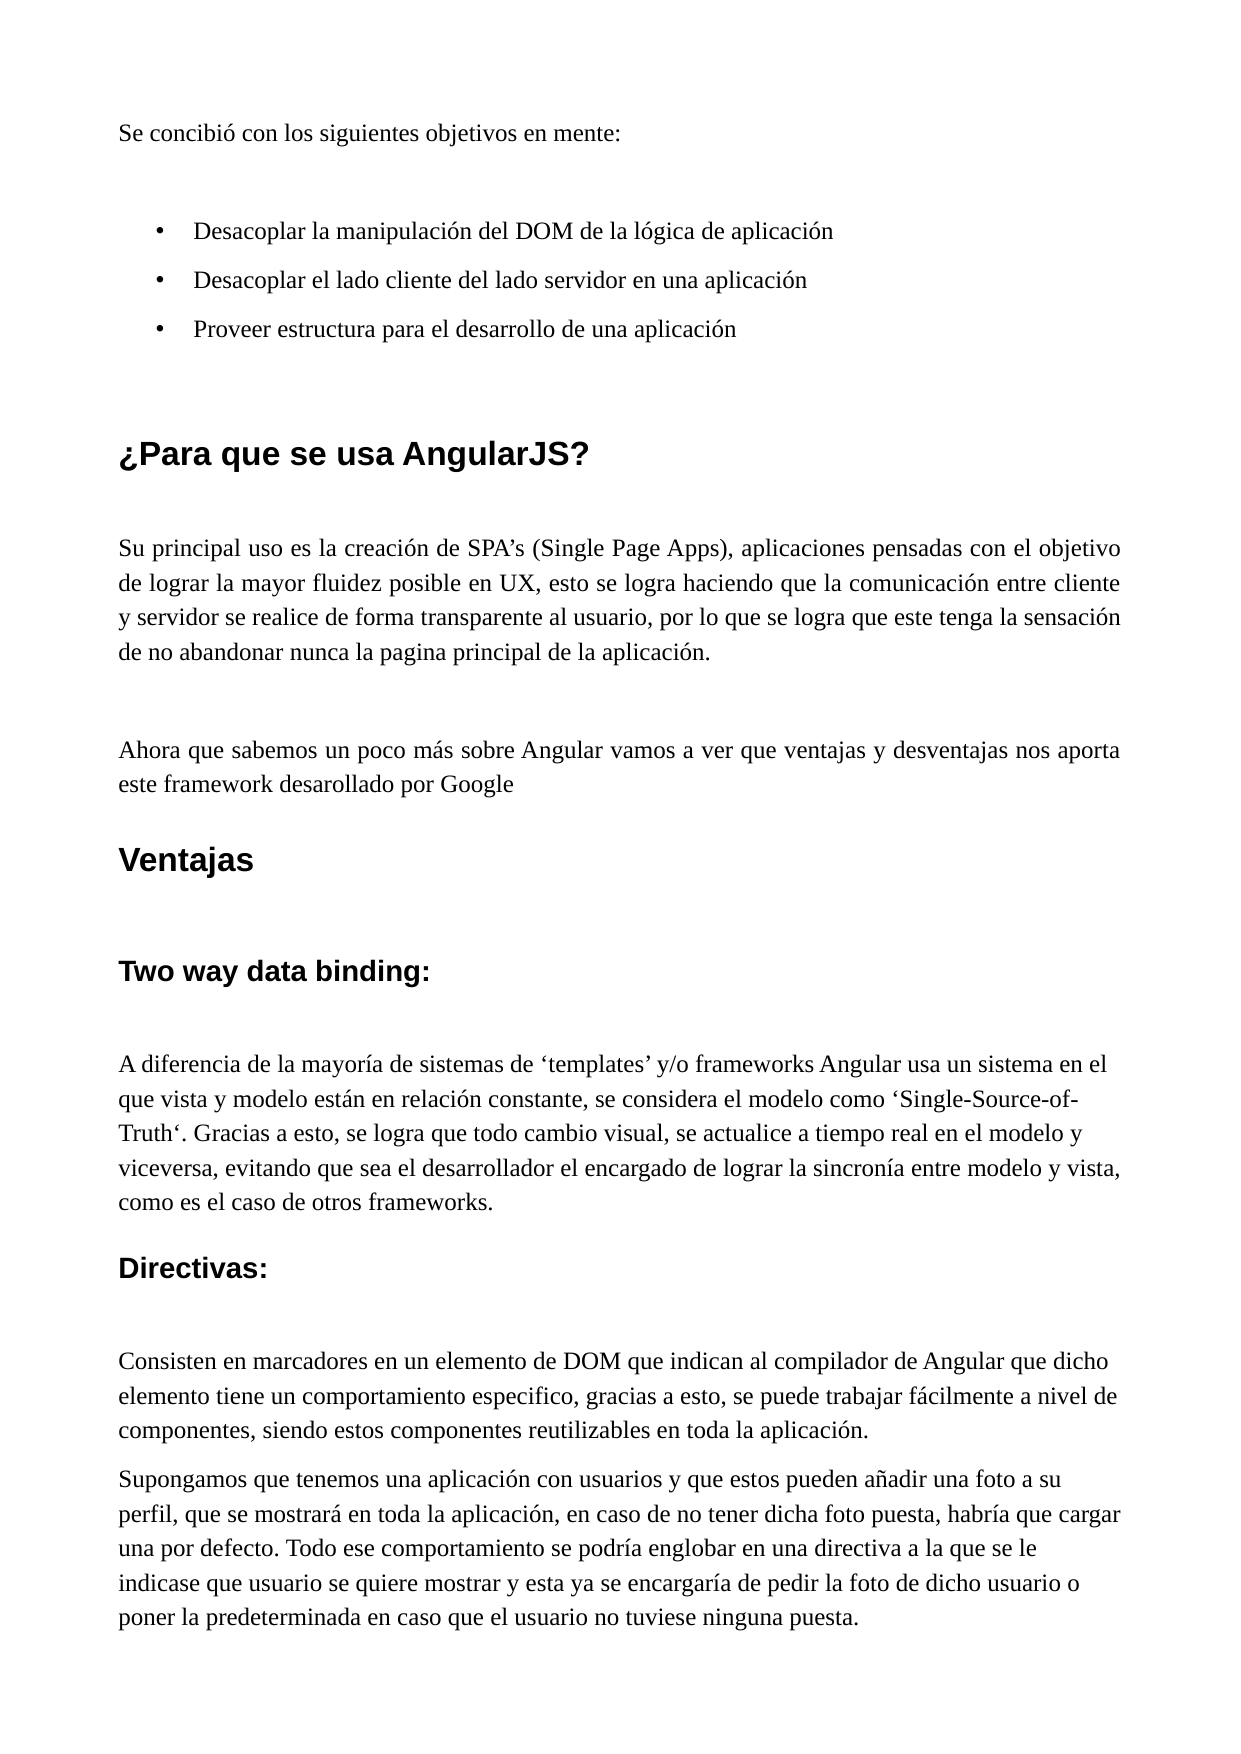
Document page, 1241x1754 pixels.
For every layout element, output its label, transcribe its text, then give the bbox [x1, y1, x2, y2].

text Su principal uso es la creación de SPA’s (Single Page Apps), aplicaciones pensadas con el objetivo de lograr la mayor fluidez posible en UX, esto se logra haciendo que la comunicación entre cliente y servidor se realice de forma transparente al usuario, por lo que se logra que este tenga la sensación de no abandonar nunca la pagina principal de la aplicación. [118, 533, 1122, 666]
text Se concibió con los siguientes objetivos en mente: [118, 118, 1122, 147]
text Supongamos que tenemos una aplicación con usuarios y que estos pueden añadir una foto a su perfil, que se mostrará en toda la aplicación, en caso de no tener dicha foto puesta, habría que cargar una por defecto. Todo ese comportamiento se podría englobar en una directiva a la que se le indicase que usuario se quiere mostrar y esta ya se encargaría de pedir la foto de dicho usuario o poner la predeterminada en caso que el usuario no tuviese ninguna puesta. [118, 1464, 1122, 1631]
subtitle Ventajas [118, 839, 1122, 878]
subtitle ¿Para que se usa AngularJS? [118, 433, 1122, 472]
text Consisten en marcadores en un elemento de DOM que indican al compilador de Angular que dicho elemento tiene un comportamiento especifico, gracias a esto, se puede trabajar fácilmente a nivel de componentes, siendo estos componentes reutilizables en toda la aplicación. [118, 1346, 1122, 1444]
subtitle Two way data binding: [118, 954, 1122, 988]
list Desacoplar el lado cliente del lado servidor en una aplicación [156, 265, 1122, 294]
list Proveer estructura para el desarrollo de una aplicación [156, 314, 1122, 343]
list Desacoplar la manipulación del DOM de la lógica de aplicación [156, 216, 1122, 245]
text A diferencia de la mayoría de sistemas de ‘templates’ y/o frameworks Angular usa un sistema en el que vista y modelo están en relación constante, se considera el modelo como ‘Single-Source-of-Truth‘. Gracias a esto, se logra que todo cambio visual, se actualice a tiempo real en el modelo y viceversa, evitando que sea el desarrollador el encargado de lograr la sincronía entre modelo y vista, como es el caso de otros frameworks. [118, 1049, 1122, 1216]
text Ahora que sabemos un poco más sobre Angular vamos a ver que ventajas y desventajas nos aporta este framework desarollado por Google [118, 735, 1122, 798]
subtitle Directivas: [118, 1251, 1122, 1285]
